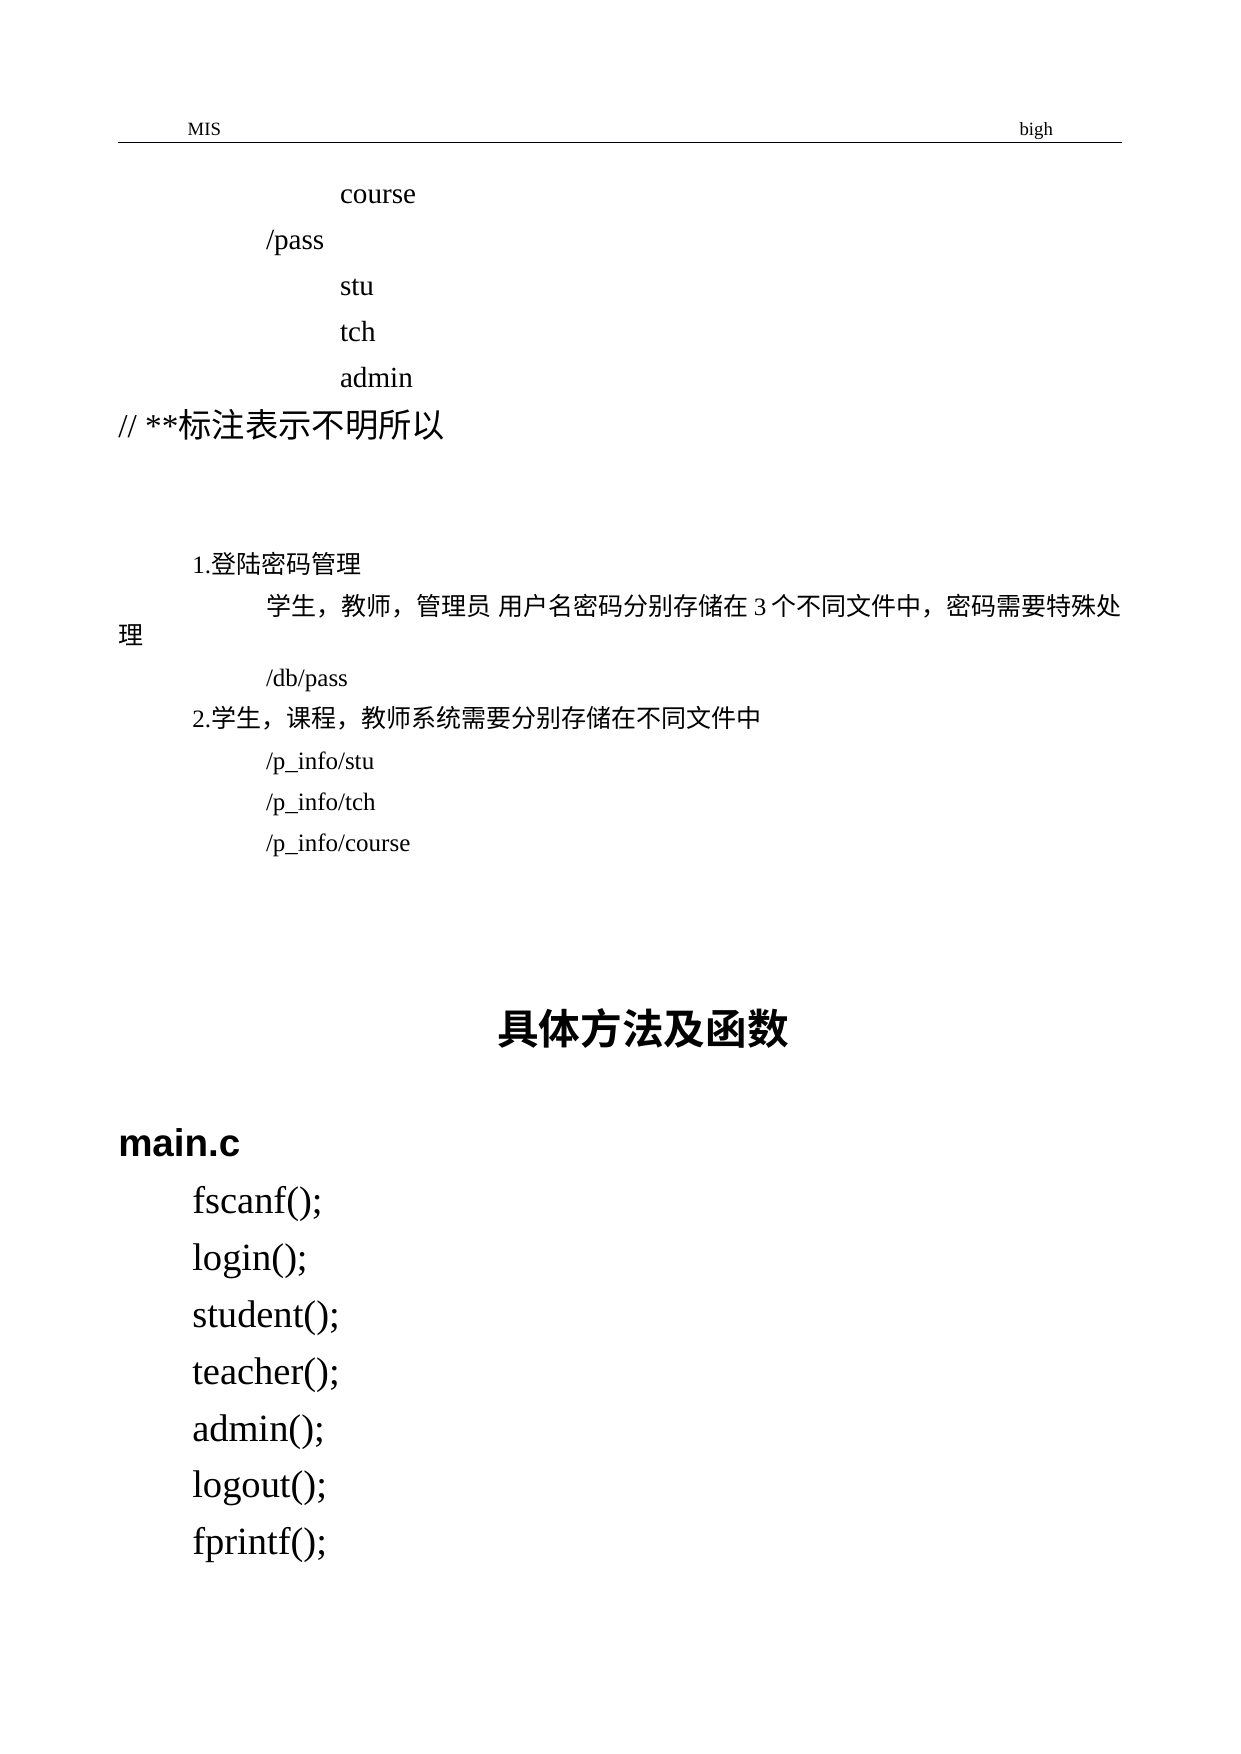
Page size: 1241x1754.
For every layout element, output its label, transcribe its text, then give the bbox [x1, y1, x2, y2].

text 2.学生，课程，教师系统需要分别存储在不同文件中 [118, 704, 1122, 733]
text 1.登陆密码管理 [118, 550, 1122, 579]
text admin [118, 361, 1122, 394]
text teacher(); [118, 1348, 1122, 1392]
text tch [118, 314, 1122, 348]
text logout(); [118, 1462, 1122, 1506]
text course [118, 176, 1122, 210]
text /db/pass [118, 663, 1122, 692]
subtitle main.c [118, 1121, 1122, 1165]
text fprintf(); [118, 1519, 1122, 1563]
text student(); [118, 1291, 1122, 1336]
text /pass [118, 222, 1122, 256]
text login(); [118, 1234, 1122, 1279]
text fscanf(); [118, 1177, 1122, 1222]
text /p_info/stu [118, 746, 1122, 775]
text 学生，教师，管理员 用户名密码分别存储在3个不同文件中，密码需要特殊处理 [118, 592, 1122, 650]
text /p_info/course [118, 828, 1122, 857]
text admin(); [118, 1405, 1122, 1449]
text /p_info/tch [118, 787, 1122, 816]
subtitle 具体方法及函数 [118, 1006, 1122, 1054]
text // **标注表示不明所以 [118, 407, 1122, 446]
text stu [118, 268, 1122, 302]
